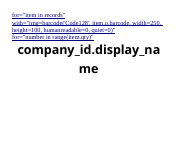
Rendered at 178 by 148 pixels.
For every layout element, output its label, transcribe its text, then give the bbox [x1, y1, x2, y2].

table_header company_id.display_name [12, 41, 165, 136]
text with="img=barcode('Code128', item.o.barcode, width=250, height=100, humanreadable=0, quiet=0)" [12, 19, 165, 34]
text for="item in records" [12, 12, 165, 19]
text for="number in range(item.qty)" [12, 34, 165, 41]
